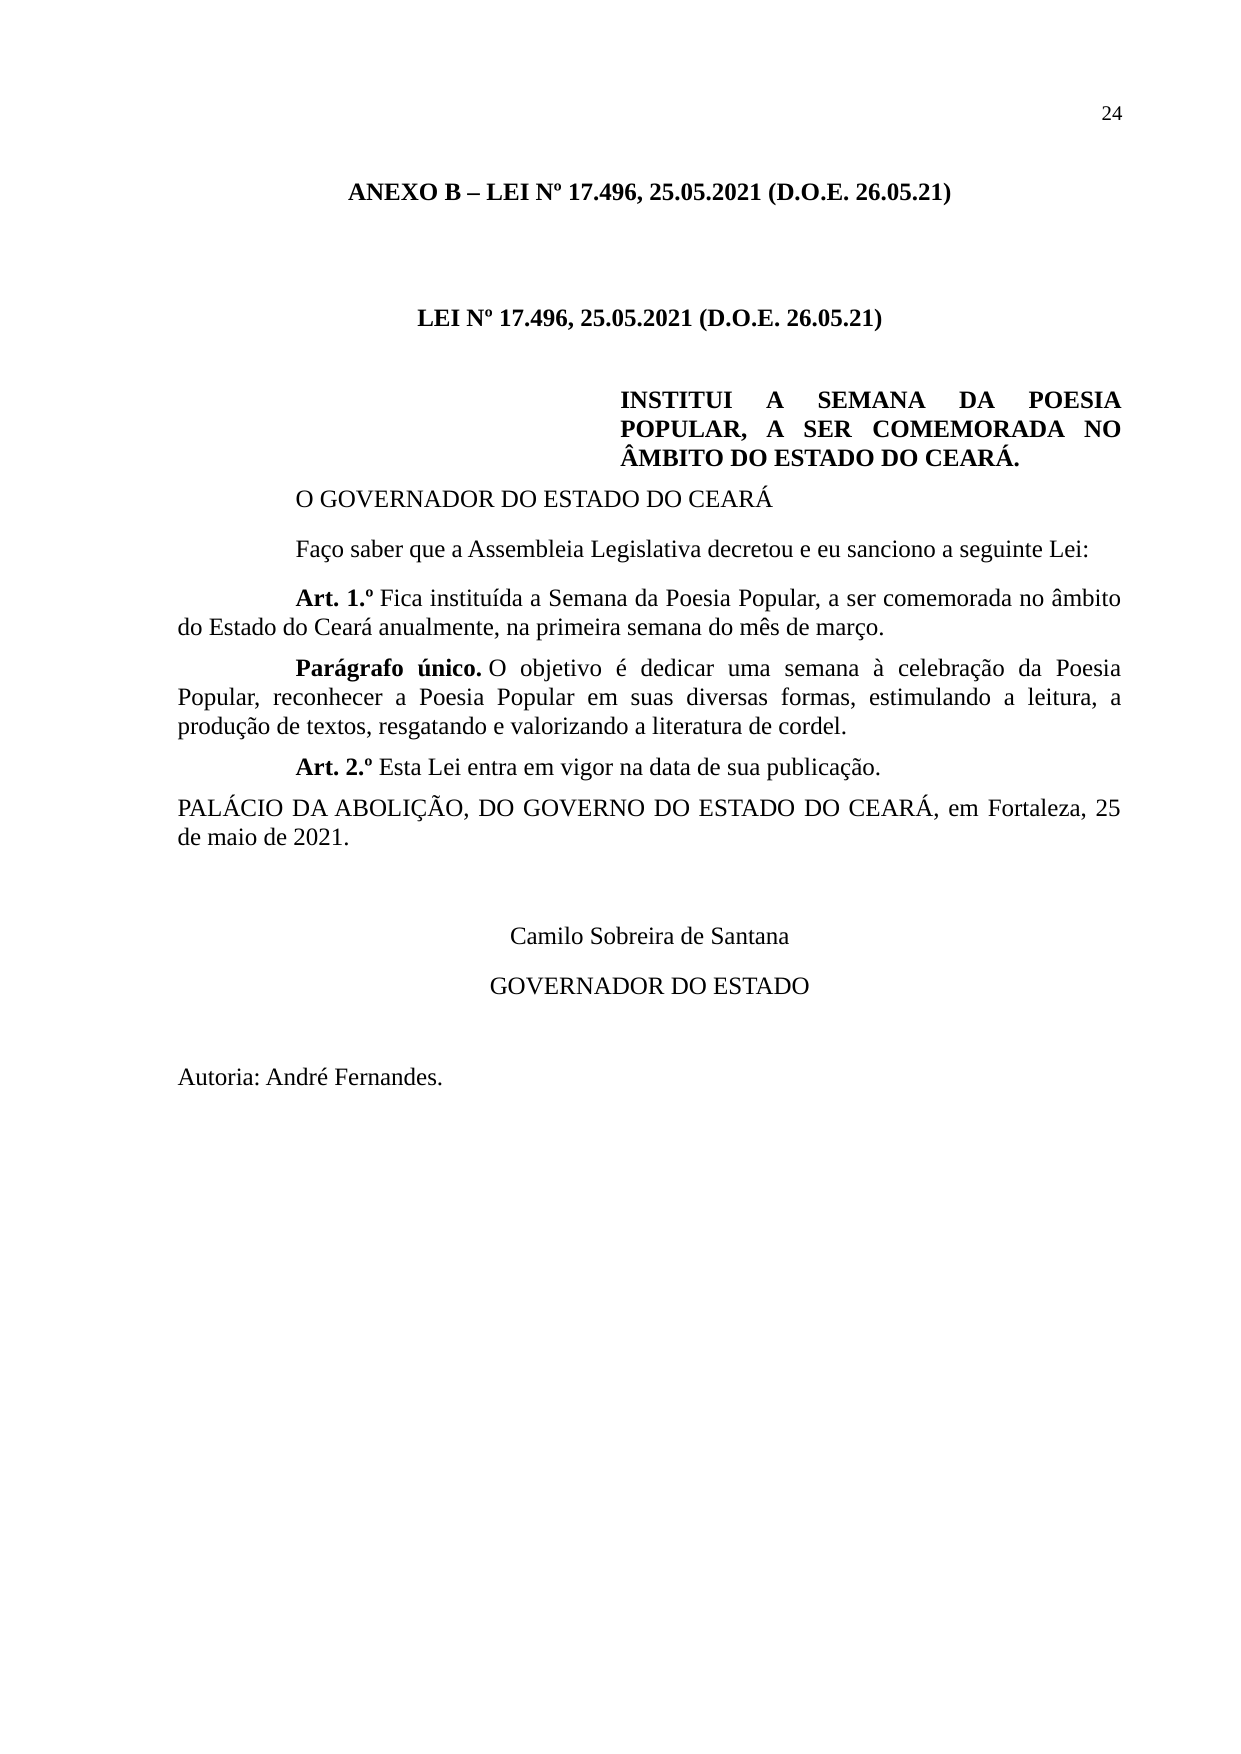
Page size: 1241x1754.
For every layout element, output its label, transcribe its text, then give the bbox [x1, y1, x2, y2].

text Art. 2.º Esta Lei entra em vigor na data de sua publicação. [177, 752, 1122, 781]
text Art. 1.º Fica instituída a Semana da Poesia Popular, a ser comemorada no âmbito do Estado do Ceará anualmente, na primeira semana do mês de março. [177, 583, 1122, 641]
text Faço saber que a Assembleia Legislativa decretou e eu sanciono a seguinte Lei: [177, 534, 1122, 562]
text Camilo Sobreira de Santana [177, 921, 1122, 950]
text Autoria: André Fernandes. [177, 1062, 1122, 1090]
text PALÁCIO DA ABOLIÇÃO, DO GOVERNO DO ESTADO DO CEARÁ, em Fortaleza, 25 de maio de 2021. [177, 793, 1122, 851]
text LEI Nº 17.496, 25.05.2021 (D.O.E. 26.05.21) [177, 303, 1122, 332]
text Parágrafo único. O objetivo é dedicar uma semana à celebração da Poesia Popular, reconhecer a Poesia Popular em suas diversas formas, estimulando a leitura, a produção de textos, resgatando e valorizando a literatura de cordel. [177, 653, 1122, 739]
text INSTITUI A SEMANA DA POESIA POPULAR, A SER COMEMORADA NO ÂMBITO DO ESTADO DO CEARÁ. [620, 385, 1122, 472]
text O GOVERNADOR DO ESTADO DO CEARÁ [295, 484, 1122, 513]
text ANEXO B – LEI Nº 17.496, 25.05.2021 (D.O.E. 26.05.21) [177, 177, 1122, 206]
text GOVERNADOR DO ESTADO [177, 971, 1122, 999]
